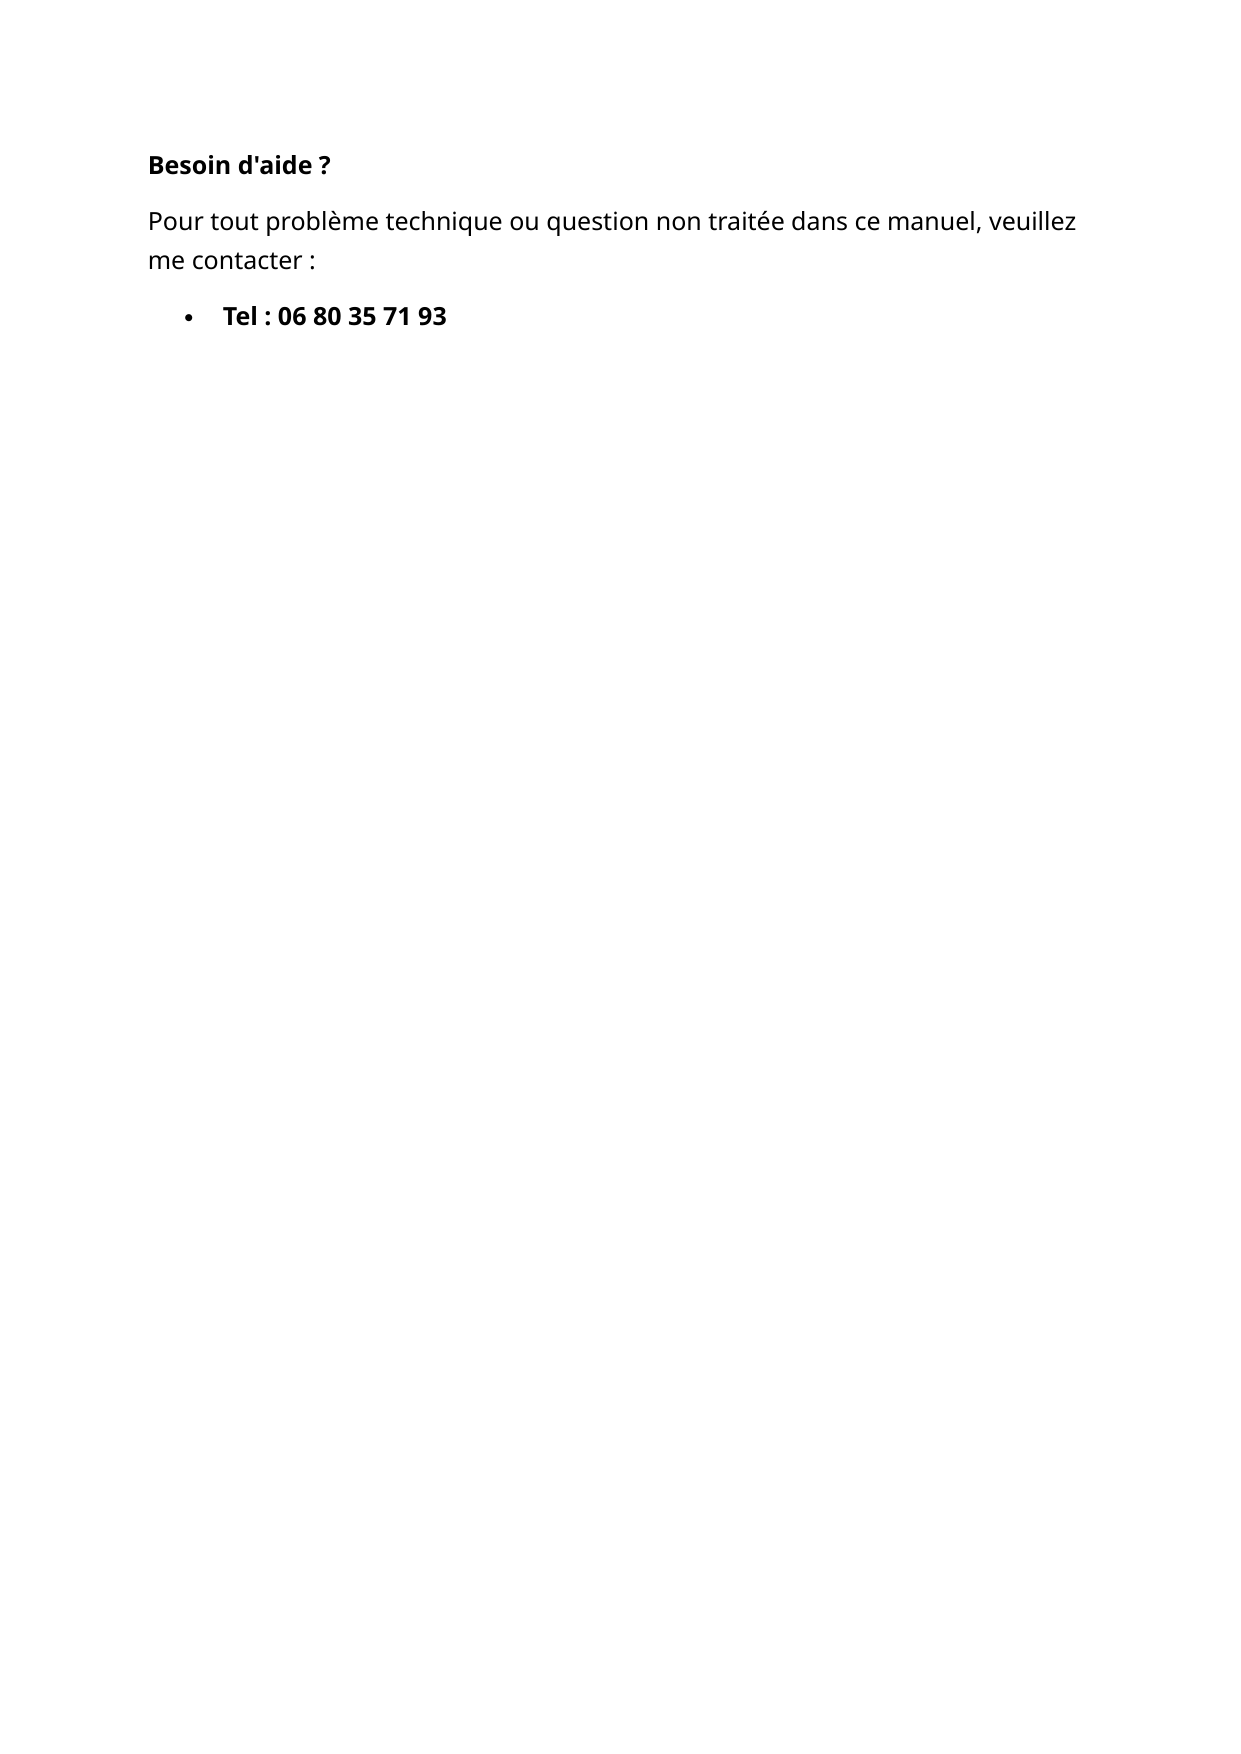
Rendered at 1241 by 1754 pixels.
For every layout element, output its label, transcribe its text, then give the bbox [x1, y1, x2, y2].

text Pour tout problème technique ou question non traitée dans ce manuel, veuillez me contacter : [148, 203, 1093, 277]
text Besoin d'aide ? [148, 148, 1093, 182]
list Tel : 06 80 35 71 93 [185, 298, 1093, 332]
